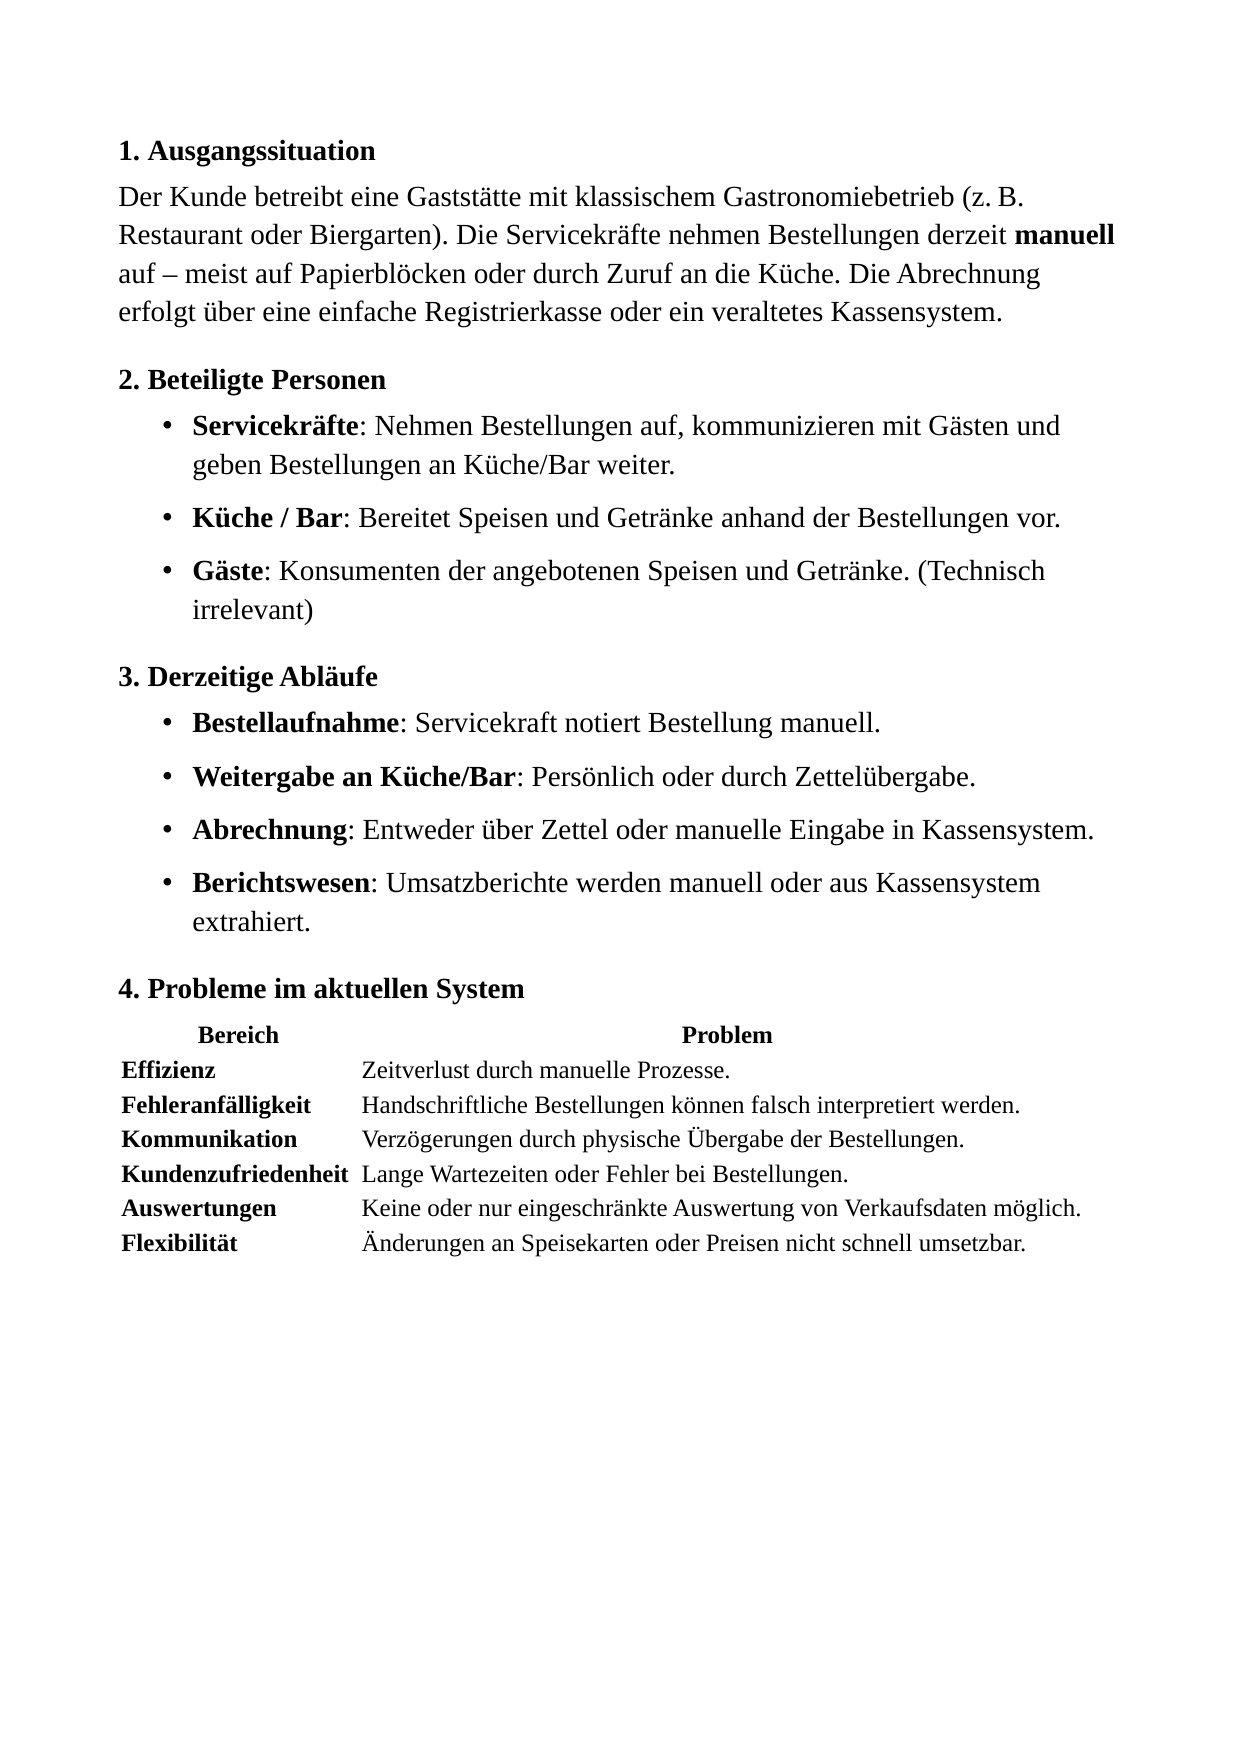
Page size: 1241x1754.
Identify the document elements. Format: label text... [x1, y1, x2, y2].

list Servicekräfte: Nehmen Bestellungen auf, kommunizieren mit Gästen und geben Bestellungen an Küche/Bar weiter. [162, 408, 1122, 480]
table_cell Fehleranfälligkeit [118, 1087, 358, 1121]
list Berichtswesen: Umsatzberichte werden manuell oder aus Kassensystem extrahiert. [162, 865, 1122, 937]
subtitle 2. Beteiligte Personen [118, 362, 1122, 396]
table_cell Lange Wartezeiten oder Fehler bei Bestellungen. [359, 1156, 1096, 1191]
table_header Bereich [118, 1018, 358, 1052]
list Küche / Bar: Bereitet Speisen und Getränke anhand der Bestellungen vor. [162, 500, 1122, 533]
table_cell Zeitverlust durch manuelle Prozesse. [359, 1052, 1096, 1087]
table_cell Flexibilität [118, 1225, 358, 1260]
subtitle 1. Ausgangssituation [118, 133, 1122, 166]
list Bestellaufnahme: Servicekraft notiert Bestellung manuell. [162, 706, 1122, 739]
list Abrechnung: Entweder über Zettel oder manuelle Eingabe in Kassensystem. [162, 812, 1122, 846]
table_cell Handschriftliche Bestellungen können falsch interpretiert werden. [359, 1087, 1096, 1121]
table_cell Kommunikation [118, 1121, 358, 1156]
table_cell Auswertungen [118, 1191, 358, 1225]
subtitle 3. Derzeitige Abläufe [118, 659, 1122, 693]
table_cell Änderungen an Speisekarten oder Preisen nicht schnell umsetzbar. [359, 1225, 1096, 1260]
table_cell Kundenzufriedenheit [118, 1156, 358, 1191]
table_cell Verzögerungen durch physische Übergabe der Bestellungen. [359, 1121, 1096, 1156]
table_cell Effizienz [118, 1052, 358, 1087]
table_header Problem [359, 1018, 1096, 1052]
table_cell Keine oder nur eingeschränkte Auswertung von Verkaufsdaten möglich. [359, 1191, 1096, 1225]
list Gäste: Konsumenten der angebotenen Speisen und Getränke. (Technisch irrelevant) [162, 553, 1122, 625]
text Der Kunde betreibt eine Gaststätte mit klassischem Gastronomiebetrieb (z. B. Restaurant oder Biergarten). Die Servicekräfte nehmen Bestellungen derzeit manuell auf – meist auf Papierblöcken oder durch Zuruf an die Küche. Die Abrechnung erfolgt über eine einfache Registrierkasse oder ein veraltetes Kassensystem. [118, 179, 1122, 328]
subtitle 4. Probleme im aktuellen System [118, 972, 1122, 1005]
list Weitergabe an Küche/Bar: Persönlich oder durch Zettelübergabe. [162, 759, 1122, 792]
